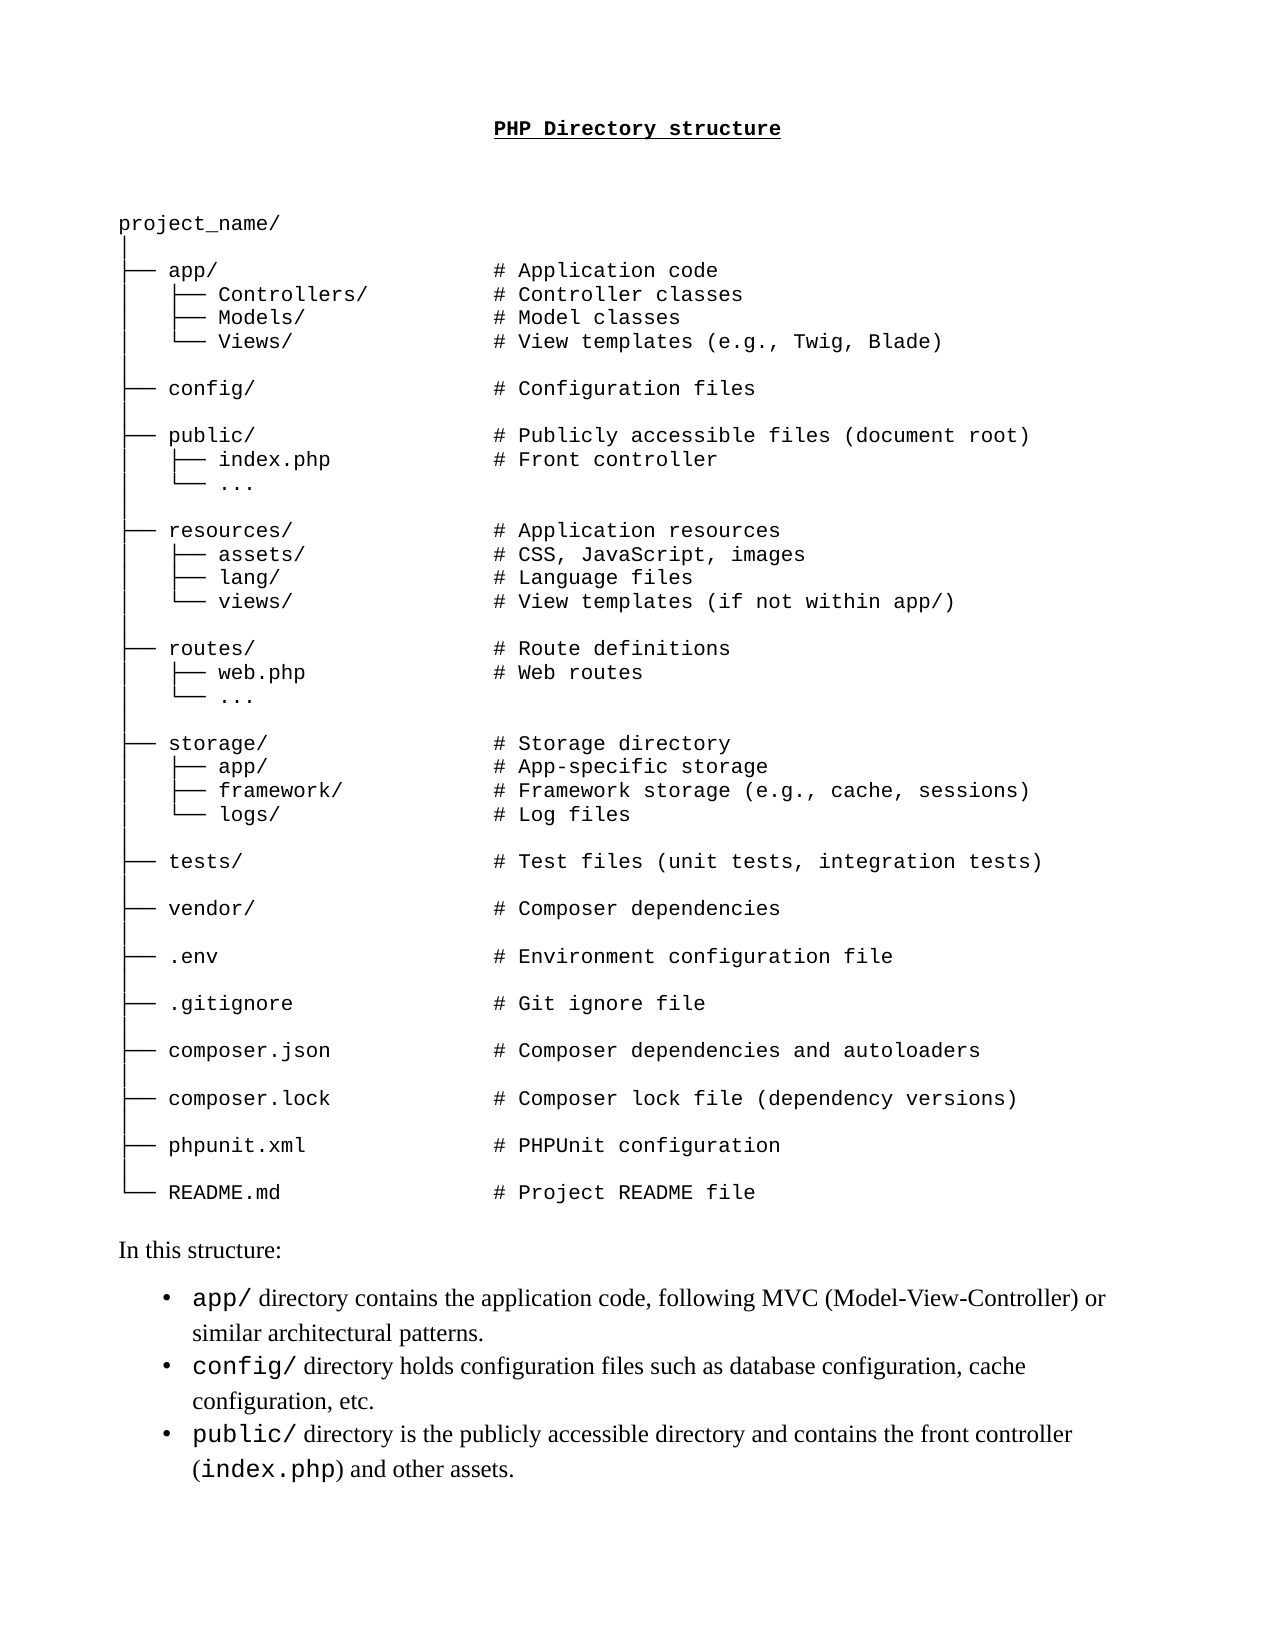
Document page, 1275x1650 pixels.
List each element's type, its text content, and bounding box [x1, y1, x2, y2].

text │ └── ... [125, 473, 1157, 496]
text │ ├── Controllers/ # Controller classes [125, 284, 174, 307]
text ├── routes/ # Route definitions [118, 638, 1157, 662]
text ├── vendor/ # Composer dependencies [118, 898, 1157, 922]
text │ [118, 827, 1157, 851]
list config/ directory holds configuration files such as database configuration, cache configuration, etc. [162, 1351, 1157, 1415]
text ├── composer.json # Composer dependencies and autoloaders [118, 1040, 1157, 1064]
text ├── public/ # Publicly accessible files (document root) [118, 426, 1157, 449]
text │ ├── assets/ # CSS, JavaScript, images [125, 544, 174, 567]
text │ [118, 236, 1157, 260]
text PHP Directory structure [118, 118, 1157, 142]
text └── README.md # Project README file [118, 1182, 1157, 1206]
text │ [118, 496, 1157, 520]
text │ [118, 875, 124, 898]
text │ [118, 709, 1157, 733]
text │ ├── lang/ # Language files [118, 567, 1157, 591]
text │ └── logs/ # Log files [125, 804, 1157, 827]
text │ [125, 402, 1157, 426]
text │ ├── assets/ # CSS, JavaScript, images [175, 544, 1157, 567]
text │ [118, 1111, 1157, 1135]
text │ [118, 402, 124, 426]
text │ [118, 922, 1157, 946]
text │ [125, 875, 1157, 898]
text │ [118, 615, 124, 638]
list public/ directory is the publicly accessible directory and contains the front controller (index.php) and other assets. [162, 1419, 1157, 1485]
text │ [118, 354, 1157, 378]
text │ ├── Models/ # Model classes [118, 307, 1157, 331]
text ├── app/ # Application code [118, 260, 1157, 284]
text │ [118, 1064, 1157, 1088]
text project_name/ [118, 213, 1157, 236]
text │ [118, 1158, 1157, 1182]
text │ [125, 1017, 1157, 1040]
text │ ├── index.php # Front controller [118, 449, 1157, 473]
text ├── config/ # Configuration files [118, 378, 1157, 402]
text │ └── ... [125, 686, 1157, 709]
text │ ├── framework/ # Framework storage (e.g., cache, sessions) [118, 780, 1157, 804]
text │ [118, 1017, 124, 1040]
text ├── resources/ # Application resources [118, 520, 1157, 544]
text │ ├── web.php # Web routes [118, 662, 1157, 686]
text │ [125, 615, 1157, 638]
text ├── tests/ # Test files (unit tests, integration tests) [118, 851, 1157, 875]
text In this structure: [118, 1235, 1157, 1264]
text │ [118, 969, 1157, 993]
text ├── phpunit.xml # PHPUnit configuration [125, 1135, 1157, 1158]
list app/ directory contains the application code, following MVC (Model-View-Controller) or similar architectural patterns. [162, 1283, 1157, 1347]
text ├── .env # Environment configuration file [125, 946, 1157, 969]
text ├── .gitignore # Git ignore file [118, 993, 1157, 1017]
text │ ├── Controllers/ # Controller classes [175, 284, 1157, 307]
text ├── storage/ # Storage directory [125, 733, 1157, 757]
text ├── composer.lock # Composer lock file (dependency versions) [125, 1088, 1157, 1111]
text │ └── views/ # View templates (if not within app/) [118, 591, 1157, 615]
text │ ├── app/ # App-specific storage [118, 757, 1157, 780]
text │ └── Views/ # View templates (e.g., Twig, Blade) [125, 331, 1157, 354]
